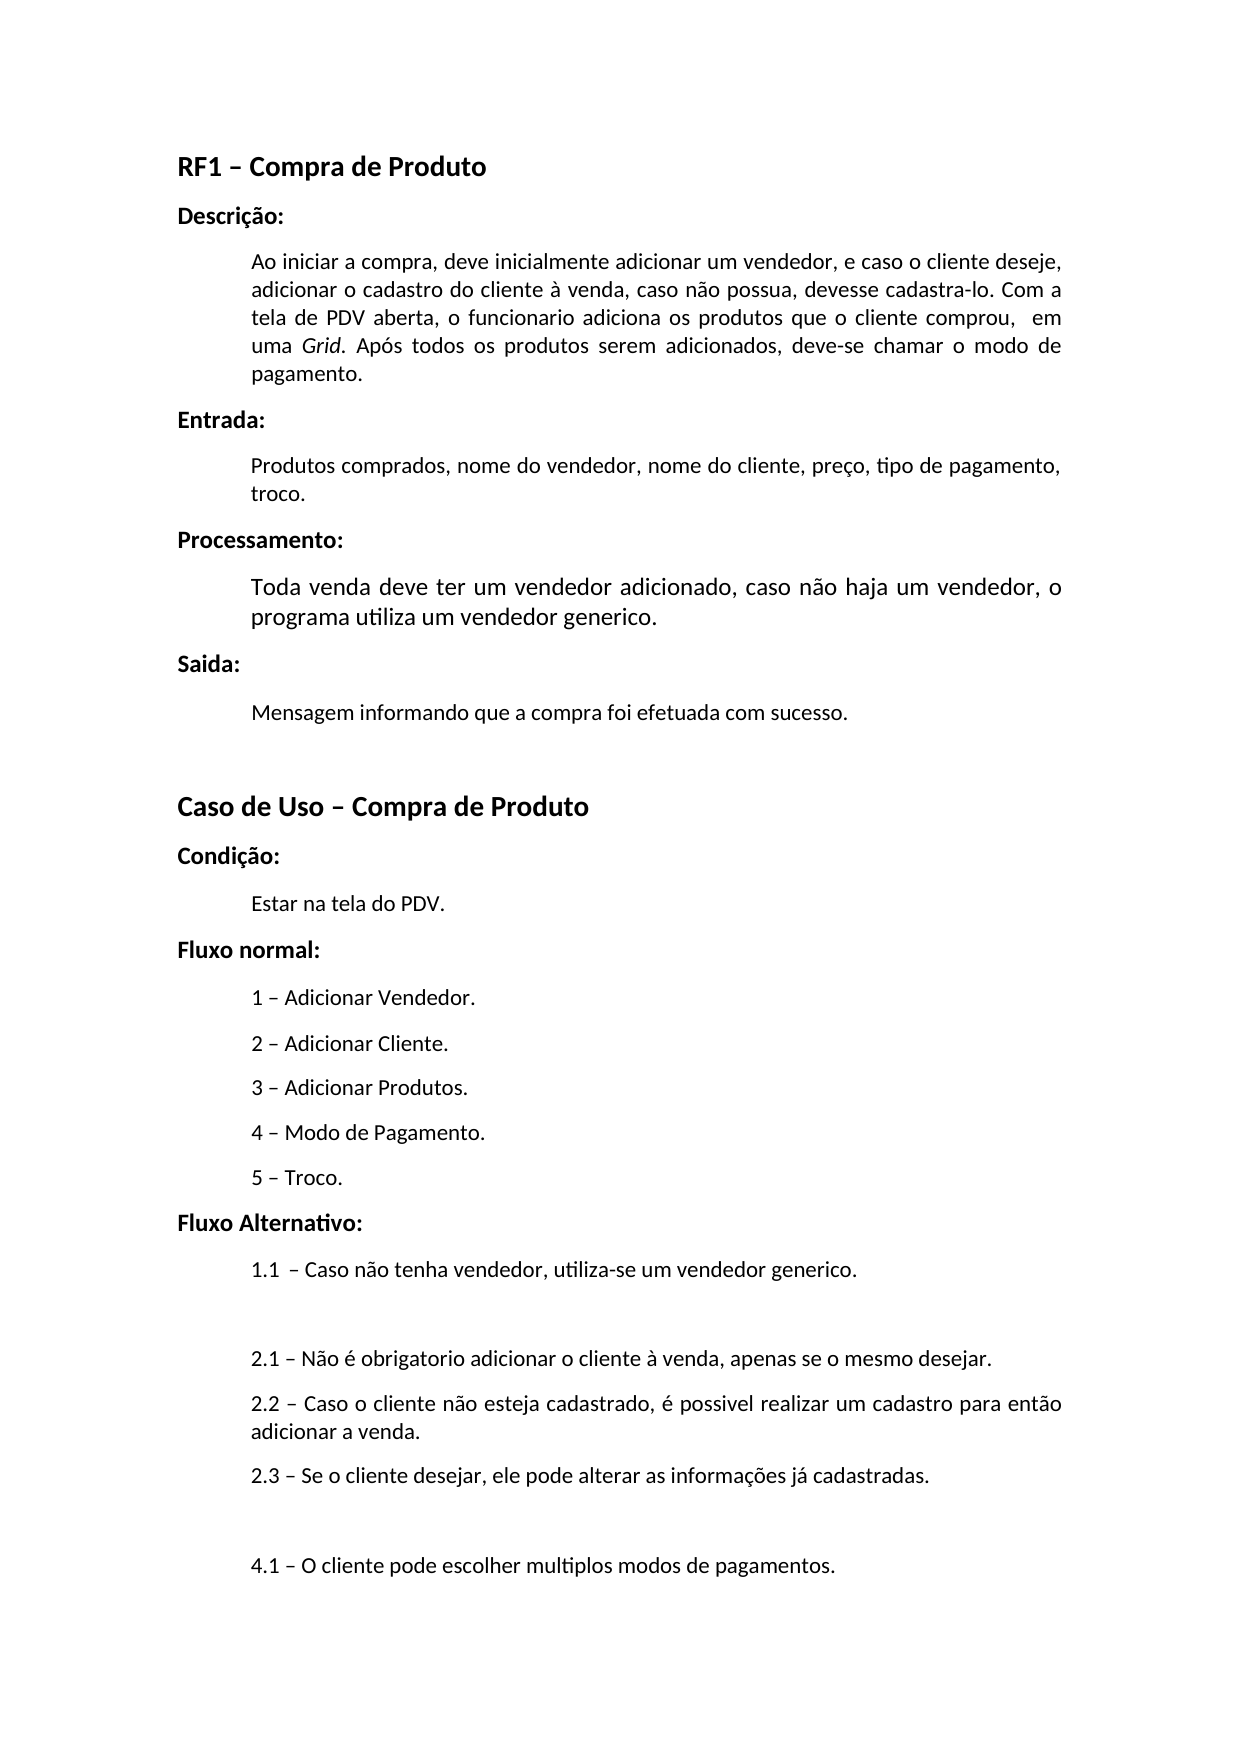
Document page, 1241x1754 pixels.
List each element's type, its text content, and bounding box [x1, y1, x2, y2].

list – Caso não tenha vendedor, utiliza-se um vendedor generico. [251, 1255, 1063, 1283]
text 2.3 – Se o cliente desejar, ele pode alterar as informações já cadastradas. [251, 1461, 1063, 1489]
text Fluxo normal: [177, 934, 1063, 965]
text 4.1 – O cliente pode escolher multiplos modos de pagamentos. [251, 1551, 1063, 1579]
text Saida: [177, 649, 1063, 679]
text Entrada: [177, 404, 1063, 434]
text 3 – Adicionar Produtos. [177, 1073, 1063, 1101]
text RF1 – Compra de Produto [177, 148, 1063, 183]
text Toda venda deve ter um vendedor adicionado, caso não haja um vendedor, o programa utiliza um vendedor generico. [251, 571, 1063, 632]
text Processamento: [177, 524, 1063, 554]
text 5 – Troco. [177, 1163, 1063, 1191]
text Estar na tela do PDV. [177, 887, 1063, 918]
text Descrição: [177, 200, 1063, 230]
text 1 – Adicionar Vendedor. [177, 982, 1063, 1012]
text 2 – Adicionar Cliente. [177, 1029, 1063, 1057]
text 2.1 – Não é obrigatorio adicionar o cliente à venda, apenas se o mesmo desejar. [251, 1344, 1063, 1372]
text Caso de Uso – Compra de Produto [177, 788, 1063, 823]
text Condição: [177, 840, 1063, 871]
text Mensagem informando que a compra foi efetuada com sucesso. [177, 696, 1063, 726]
text 4 – Modo de Pagamento. [177, 1118, 1063, 1146]
text 2.2 – Caso o cliente não esteja cadastrado, é possivel realizar um cadastro para então adicionar a venda. [251, 1389, 1063, 1445]
text Produtos comprados, nome do vendedor, nome do cliente, preço, tipo de pagamento, troco. [251, 451, 1063, 507]
text Fluxo Alternativo: [177, 1207, 1063, 1238]
text Ao iniciar a compra, deve inicialmente adicionar um vendedor, e caso o cliente deseje, adicionar o cadastro do cliente à venda, caso não possua, devesse cadastra-lo. Com a tela de PDV aberta, o funcionario adiciona os produtos que o cliente comprou, em uma Grid. Após todos os produtos serem adicionados, deve-se chamar o modo de pagamento. [251, 247, 1063, 387]
